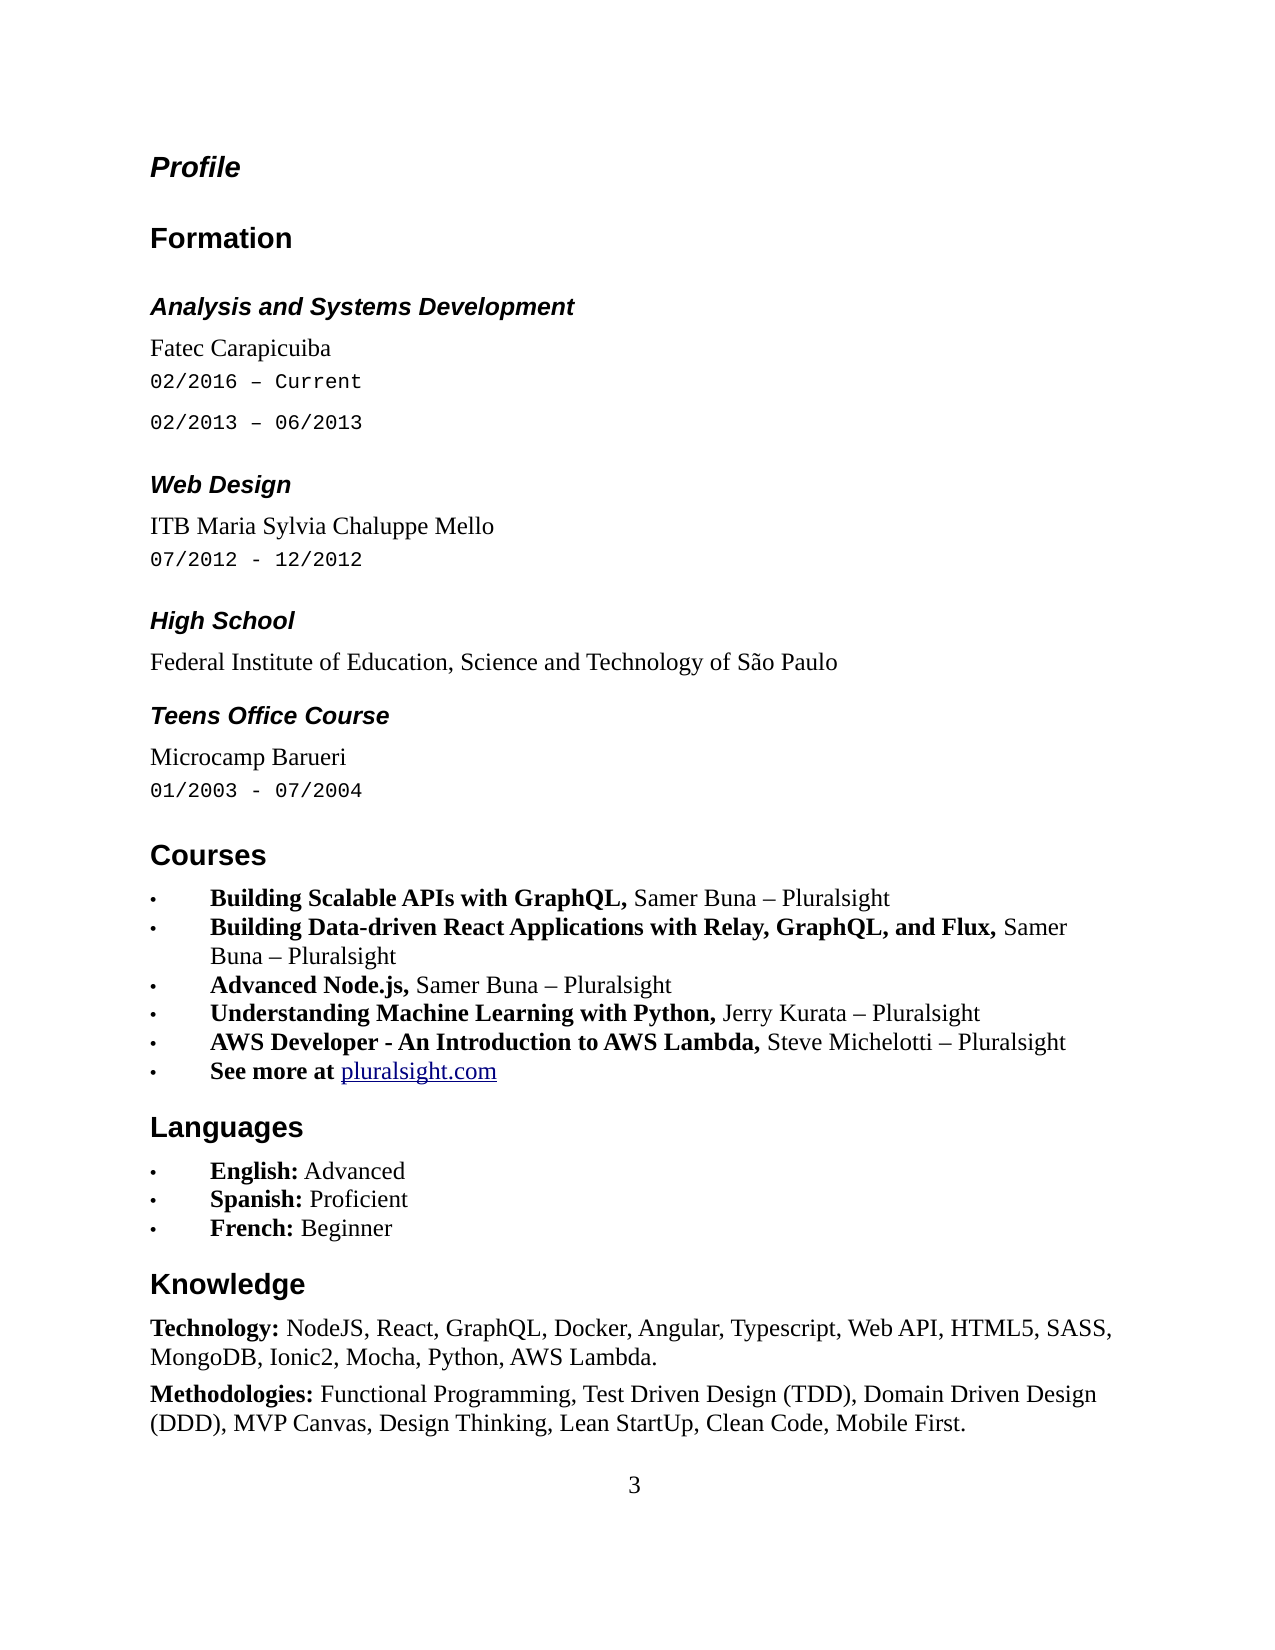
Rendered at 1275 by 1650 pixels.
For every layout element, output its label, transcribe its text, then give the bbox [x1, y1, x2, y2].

list Building Data-driven React Applications with Relay, GraphQL, and Flux, Samer Buna – Pluralsight [150, 912, 1125, 970]
subtitle Knowledge [150, 1267, 1125, 1301]
list English: Advanced [150, 1156, 1125, 1184]
text 02/2016 – Current [150, 371, 1125, 394]
text 01/2003 - 07/2004 [150, 780, 1125, 803]
list Spanish: Proficient [150, 1184, 1125, 1213]
text 02/2013 – 06/2013 [150, 412, 1125, 436]
subtitle Web Design [150, 470, 1125, 498]
text Methodologies: Functional Programming, Test Driven Design (TDD), Domain Driven Design (DDD), MVP Canvas, Design Thinking, Lean StartUp, Clean Code, Mobile First. [150, 1379, 1125, 1437]
subtitle High School [150, 606, 1125, 635]
list Advanced Node.js, Samer Buna – Pluralsight [150, 970, 1125, 998]
text Technology: NodeJS, React, GraphQL, Docker, Angular, Typescript, Web API, HTML5, SASS, MongoDB, Ionic2, Mocha, Python, AWS Lambda. [150, 1313, 1125, 1371]
text 07/2012 - 12/2012 [150, 549, 1125, 572]
text ITB Maria Sylvia Chaluppe Mello [150, 511, 1125, 540]
list Understanding Machine Learning with Python, Jerry Kurata – Pluralsight [150, 998, 1125, 1027]
list Building Scalable APIs with GraphQL, Samer Buna – Pluralsight [150, 883, 1125, 912]
text Federal Institute of Education, Science and Technology of São Paulo [150, 647, 1125, 676]
text Fatec Carapicuiba [150, 333, 1125, 362]
list French: Beginner [150, 1213, 1125, 1242]
subtitle Languages [150, 1110, 1125, 1143]
list AWS Developer - An Introduction to AWS Lambda, Steve Michelotti – Pluralsight [150, 1027, 1125, 1056]
subtitle Analysis and Systems Development [150, 292, 1125, 321]
list See more at pluralsight.com [150, 1056, 1125, 1085]
text Microcamp Barueri [150, 742, 1125, 771]
subtitle Teens Office Course [150, 701, 1125, 730]
subtitle Courses [150, 837, 1125, 871]
subtitle Profile [150, 150, 1125, 183]
subtitle Formation [150, 221, 1125, 254]
